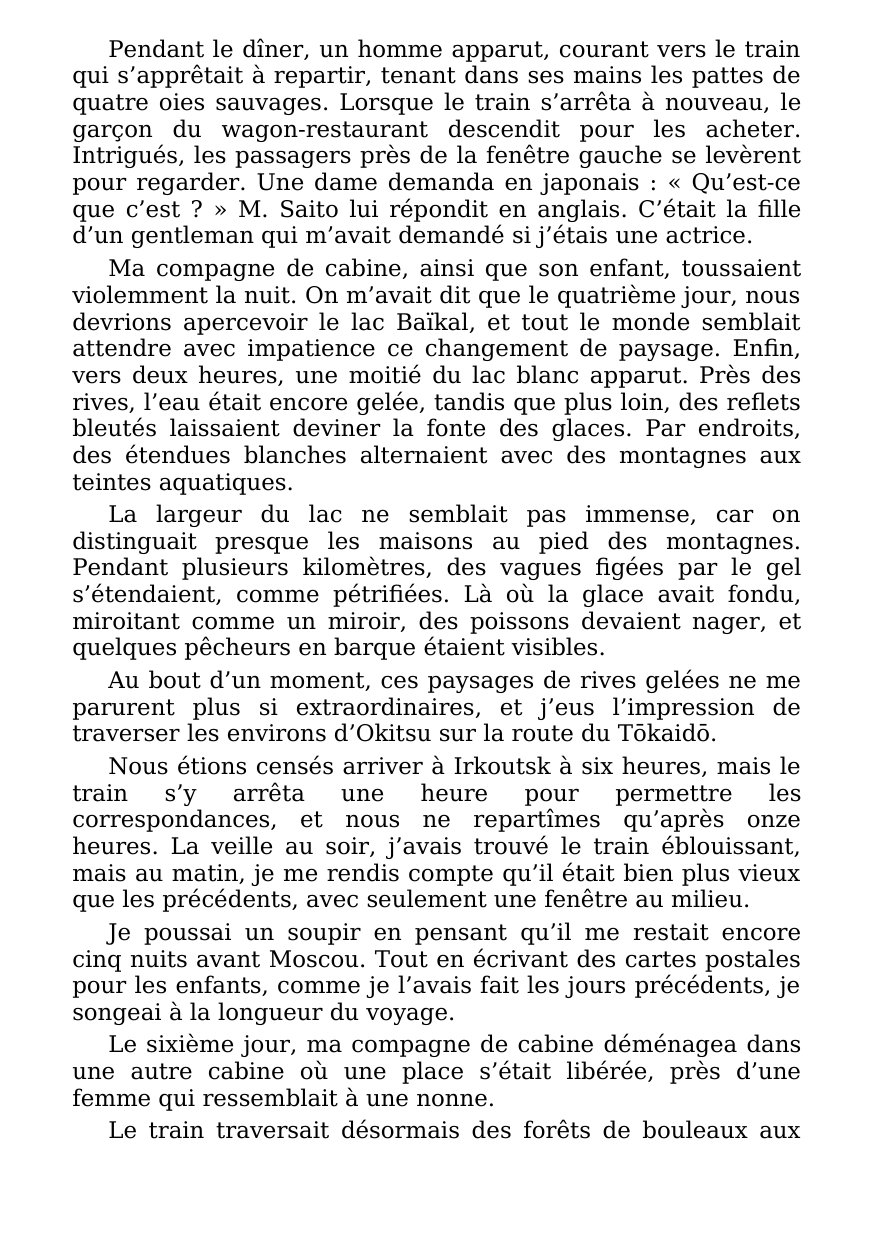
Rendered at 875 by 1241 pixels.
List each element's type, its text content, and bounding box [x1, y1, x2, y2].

text Pendant le dîner, un homme apparut, courant vers le train qui s’apprêtait à repartir, tenant dans ses mains les pattes de quatre oies sauvages. Lorsque le train s’arrêta à nouveau, le garçon du wagon-restaurant descendit pour les acheter. Intrigués, les passagers près de la fenêtre gauche se levèrent pour regarder. Une dame demanda en japonais : « Qu’est-ce que c’est ? » M. Saito lui répondit en anglais. C’était la fille d’un gentleman qui m’avait demandé si j’étais une actrice. [72, 36, 802, 249]
text Le sixième jour, ma compagne de cabine déménagea dans une autre cabine où une place s’était libérée, près d’une femme qui ressemblait à une nonne. [72, 1032, 802, 1112]
text Ma compagne de cabine, ainsi que son enfant, toussaient violemment la nuit. On m’avait dit que le quatrième jour, nous devrions apercevoir le lac Baïkal, et tout le monde semblait attendre avec impatience ce changement de paysage. Enfin, vers deux heures, une moitié du lac blanc apparut. Près des rives, l’eau était encore gelée, tandis que plus loin, des reflets bleutés laissaient deviner la fonte des glaces. Par endroits, des étendues blanches alternaient avec des montagnes aux teintes aquatiques. [72, 255, 802, 495]
text Nous étions censés arriver à Irkoutsk à six heures, mais le train s’y arrêta une heure pour permettre les correspondances, et nous ne repartîmes qu’après onze heures. La veille au soir, j’avais trouvé le train éblouissant, mais au matin, je me rendis compte qu’il était bien plus vieux que les précédents, avec seulement une fenêtre au milieu. [72, 753, 802, 913]
text La largeur du lac ne semblait pas immense, car on distinguait presque les maisons au pied des montagnes. Pendant plusieurs kilomètres, des vagues figées par le gel s’étendaient, comme pétrifiées. Là où la glace avait fondu, miroitant comme un miroir, des poissons devaient nager, et quelques pêcheurs en barque étaient visibles. [72, 501, 802, 661]
text Je poussai un soupir en pensant qu’il me restait encore cinq nuits avant Moscou. Tout en écrivant des cartes postales pour les enfants, comme je l’avais fait les jours précédents, je songeai à la longueur du voyage. [72, 919, 802, 1026]
text Au bout d’un moment, ces paysages de rives gelées ne me parurent plus si extraordinaires, et j’eus l’impression de traverser les environs d’Okitsu sur la route du Tōkaidō. [72, 667, 802, 747]
text Le train traversait désormais des forêts de bouleaux aux [72, 1118, 802, 1144]
